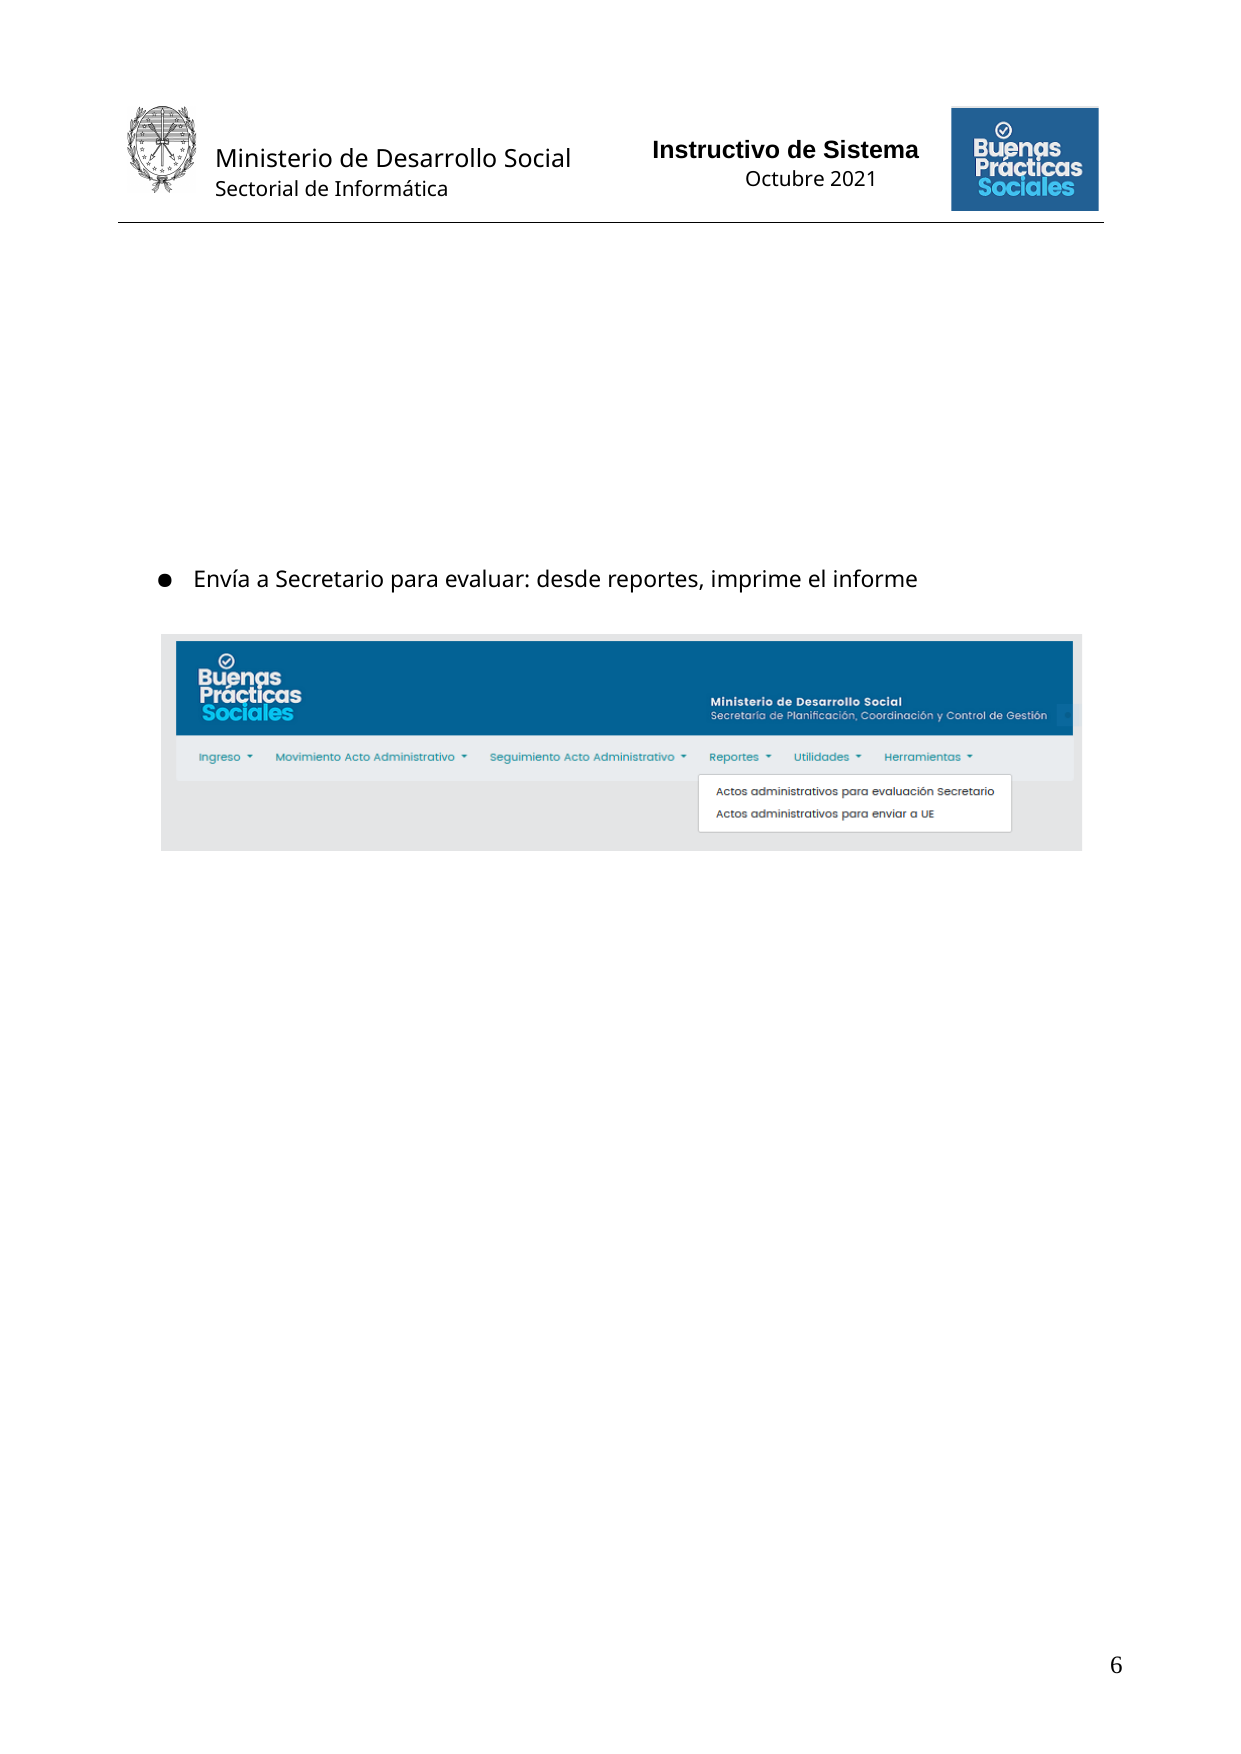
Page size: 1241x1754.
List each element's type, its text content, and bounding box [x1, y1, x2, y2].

picture [127, 106, 197, 193]
list Envía a Secretario para evaluar: desde reportes, imprime el informe [156, 563, 1122, 595]
picture [161, 634, 1083, 851]
